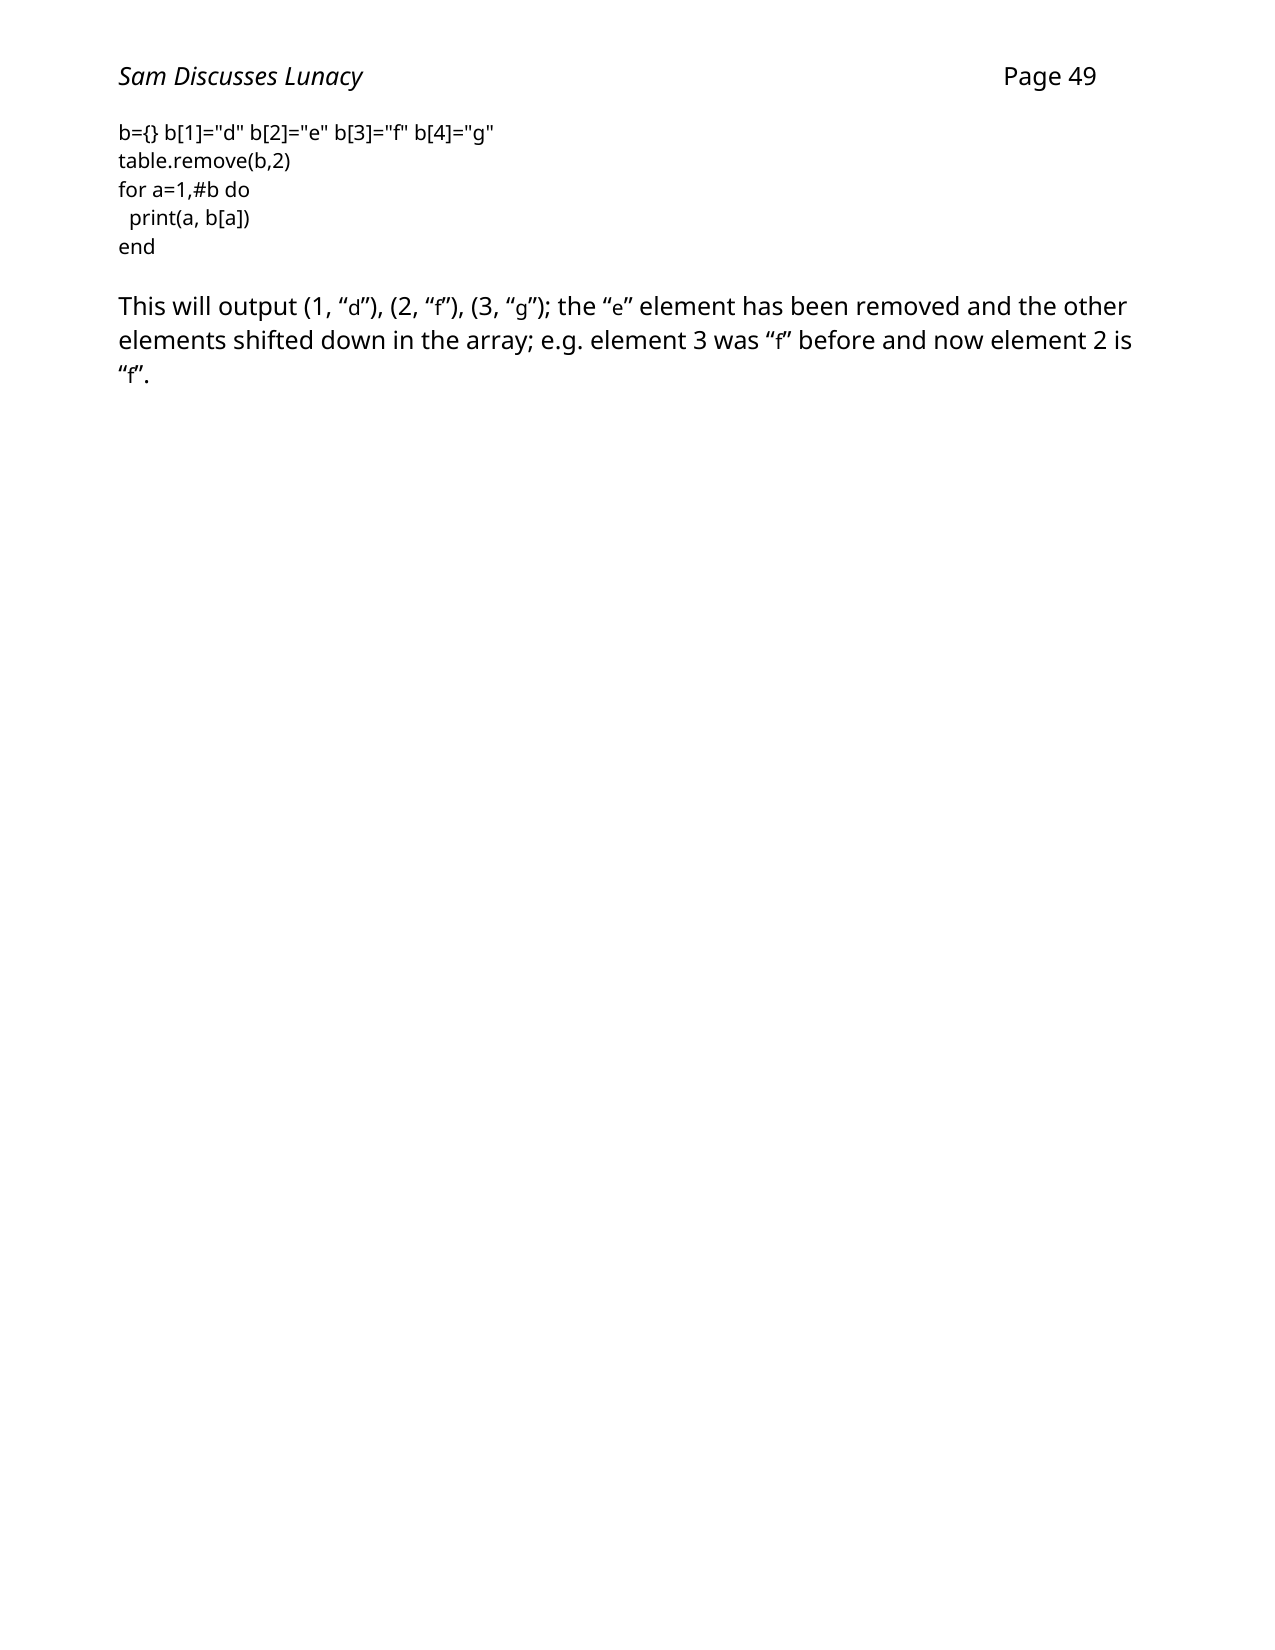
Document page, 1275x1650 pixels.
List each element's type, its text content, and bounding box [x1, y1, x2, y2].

text table.remove(b,2) [118, 146, 1157, 175]
text print(a, b[a]) [118, 203, 1157, 232]
text This will output (1, “d”), (2, “f”), (3, “g”); the “e” element has been removed and the other elements shifted down in the array; e.g. element 3 was “f” before and now element 2 is “f”. [118, 289, 1157, 391]
text for a=1,#b do [118, 175, 1157, 203]
text b={} b[1]="d" b[2]="e" b[3]="f" b[4]="g" [118, 118, 1157, 146]
text end [118, 232, 1157, 260]
